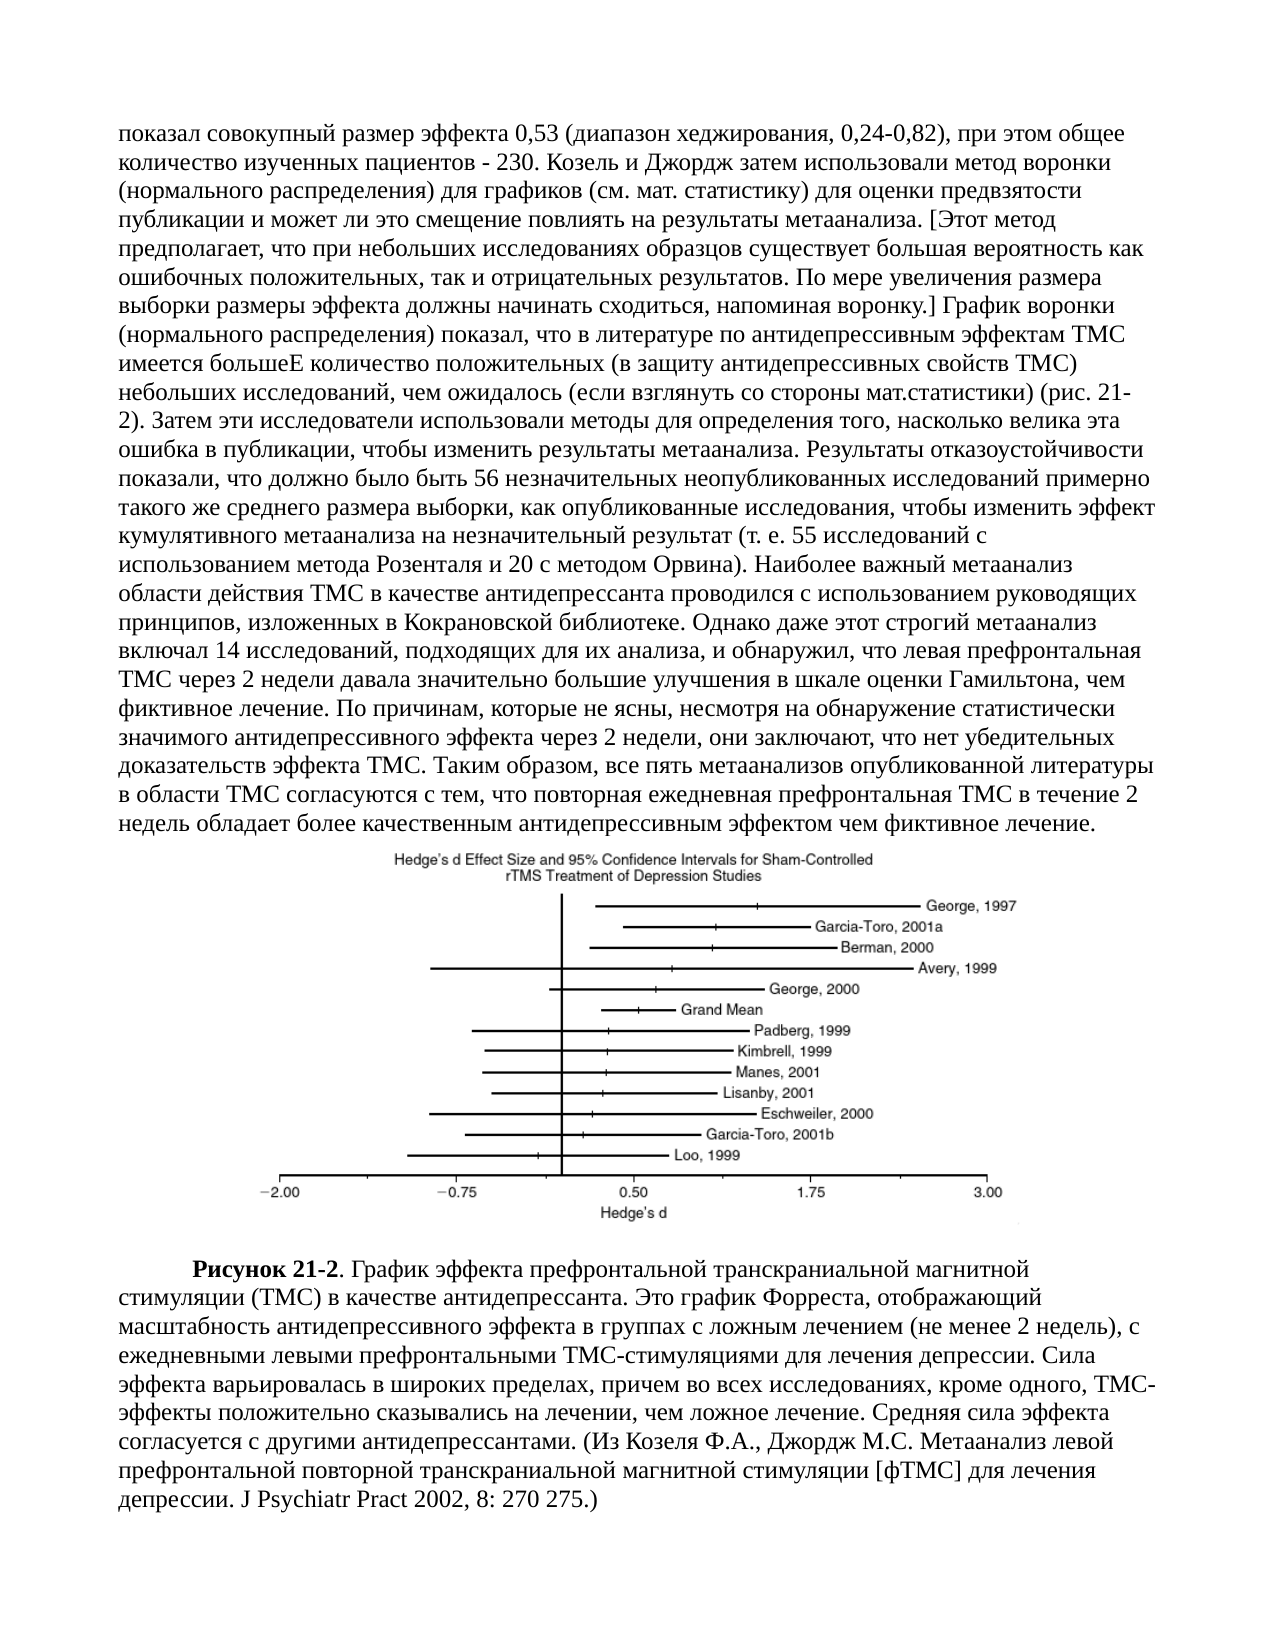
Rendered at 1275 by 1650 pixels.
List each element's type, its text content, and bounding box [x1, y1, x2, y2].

text Рисунок 21-2. График эффекта префронтальной транскраниальной магнитной стимуляции (ТМС) в качестве антидепрессанта. Это график Форреста, отображающий масштабность антидепрессивного эффекта в группах с ложным лечением (не менее 2 недель), с ежедневными левыми префронтальными ТМС-стимуляциями для лечения депрессии. Сила эффекта варьировалась в широких пределах, причем во всех исследованиях, кроме одного, ТМС-эффекты положительно сказывались на лечении, чем ложное лечение. Средняя сила эффекта согласуется с другими антидепрессантами. (Из Козеля Ф.А., Джордж М.С. Метаанализ левой префронтальной повторной транскраниальной магнитной стимуляции [фТМС] для лечения депрессии. J Psychiatr Pract 2002, 8: 270 275.) [118, 1254, 1157, 1512]
picture [255, 836, 1020, 1225]
text показал совокупный размер эффекта 0,53 (диапазон хеджирования, 0,24-0,82), при этом общее количество изученных пациентов - 230. Козель и Джордж затем использовали метод воронки (нормального распределения) для графиков (см. мат. статистику) для оценки предвзятости публикации и может ли это смещение повлиять на результаты метаанализа. [Этот метод предполагает, что при небольших исследованиях образцов существует большая вероятность как ошибочных положительных, так и отрицательных результатов. По мере увеличения размера выборки размеры эффекта должны начинать сходиться, напоминая воронку.] График воронки (нормального распределения) показал, что в литературе по антидепрессивным эффектам ТМС имеется большеЕ количество положительных (в защиту антидепрессивных свойств ТМС) небольших исследований, чем ожидалось (если взглянуть со стороны мат.статистики) (рис. 21-2). Затем эти исследователи использовали методы для определения того, насколько велика эта ошибка в публикации, чтобы изменить результаты метаанализа. Результаты отказоустойчивости показали, что должно было быть 56 незначительных неопубликованных исследований примерно такого же среднего размера выборки, как опубликованные исследования, чтобы изменить эффект кумулятивного метаанализа на незначительный результат (т. е. 55 исследований с использованием метода Розенталя и 20 с методом Орвина). Наиболее важный метаанализ области действия ТМС в качестве антидепрессанта проводился с использованием руководящих принципов, изложенных в Кокрановской библиотеке. Однако даже этот строгий метаанализ включал 14 исследований, подходящих для их анализа, и обнаружил, что левая префронтальная ТМС через 2 недели давала значительно большие улучшения в шкале оценки Гамильтона, чем фиктивное лечение. По причинам, которые не ясны, несмотря на обнаружение статистически значимого антидепрессивного эффекта через 2 недели, они заключают, что нет убедительных доказательств эффекта ТМС. Таким образом, все пять метаанализов опубликованной литературы в области ТМС согласуются с тем, что повторная ежедневная префронтальная ТМС в течение 2 недель обладает более качественным антидепрессивным эффектом чем фиктивное лечение. [118, 118, 1157, 837]
